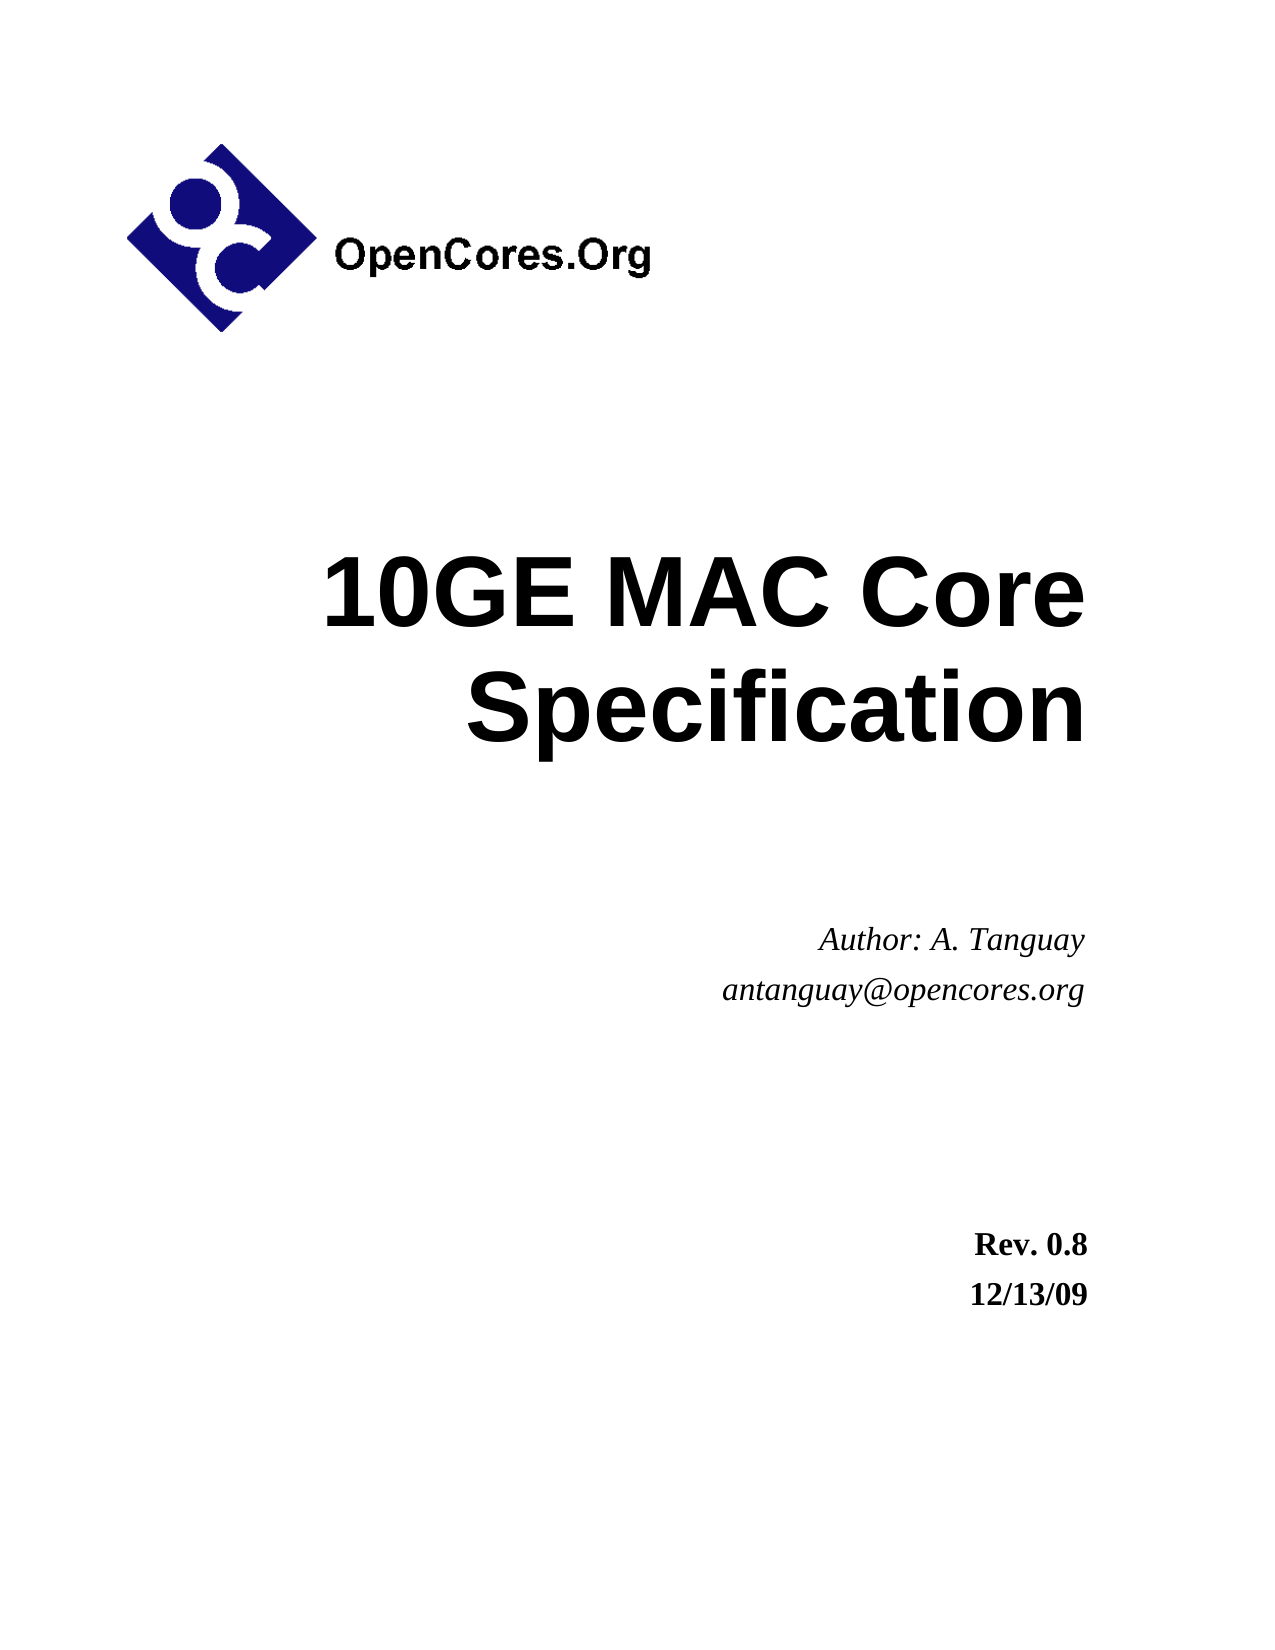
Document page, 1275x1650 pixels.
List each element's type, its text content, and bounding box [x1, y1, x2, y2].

text 12/13/09 [187, 1274, 1088, 1313]
text Author: A. Tanguay [187, 919, 1088, 957]
title 10GE MAC Core Specification [187, 533, 1088, 763]
text Rev. 0.8 [187, 1224, 1088, 1262]
text antanguay@opencores.org [187, 969, 1088, 1008]
